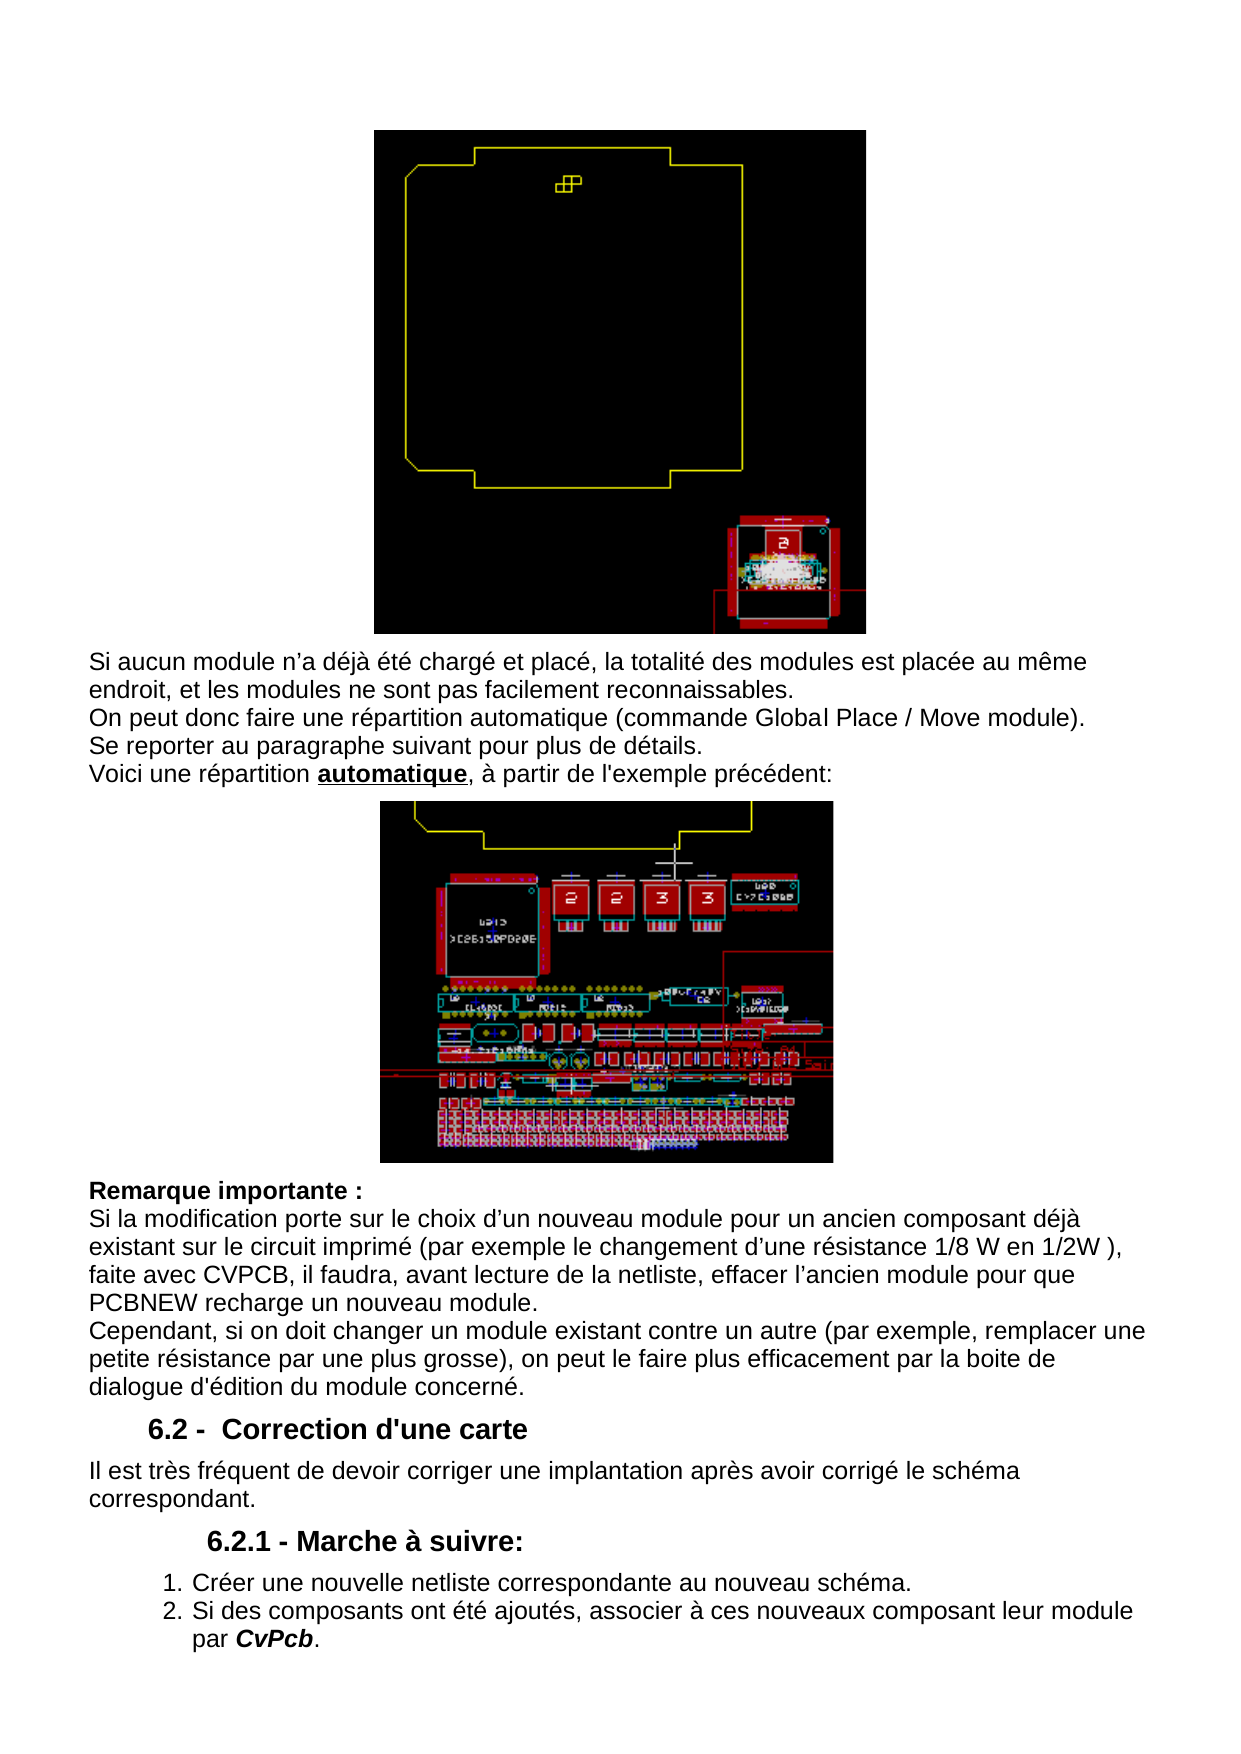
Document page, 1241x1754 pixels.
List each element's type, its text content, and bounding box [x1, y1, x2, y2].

subtitle Marche à suivre: [207, 1525, 1152, 1557]
list Créer une nouvelle netliste correspondante au nouveau schéma. [162, 1569, 1152, 1597]
subtitle Correction d'une carte [148, 1413, 1152, 1445]
list Si des composants ont été ajoutés, associer à ces nouveaux composant leur module par CvPcb. [162, 1597, 1152, 1653]
text Il est très fréquent de devoir corriger une implantation après avoir corrigé le schéma correspondant. [88, 1457, 1152, 1513]
text Si aucun module n’a déjà été chargé et placé, la totalité des modules est placée au même endroit, et les modules ne sont pas facilement reconnaissables. [88, 648, 1152, 704]
text Voici une répartition automatique, à partir de l'exemple précédent: [88, 760, 1152, 788]
text Cependant, si on doit changer un module existant contre un autre (par exemple, remplacer une petite résistance par une plus grosse), on peut le faire plus efficacement par la boite de dialogue d'édition du module concerné. [88, 1317, 1152, 1401]
text On peut donc faire une répartition automatique (commande Global Place / Move module). [88, 704, 1152, 732]
text Si la modification porte sur le choix d’un nouveau module pour un ancien composant déjà existant sur le circuit imprimé (par exemple le changement d’une résistance 1/8 W en 1/2W ), faite avec CVPCB, il faudra, avant lecture de la netliste, effacer l’ancien module pour que PCBNEW recharge un nouveau module. [88, 1205, 1152, 1317]
text Remarque importante : [88, 1177, 1152, 1205]
text Se reporter au paragraphe suivant pour plus de détails. [88, 732, 1152, 760]
